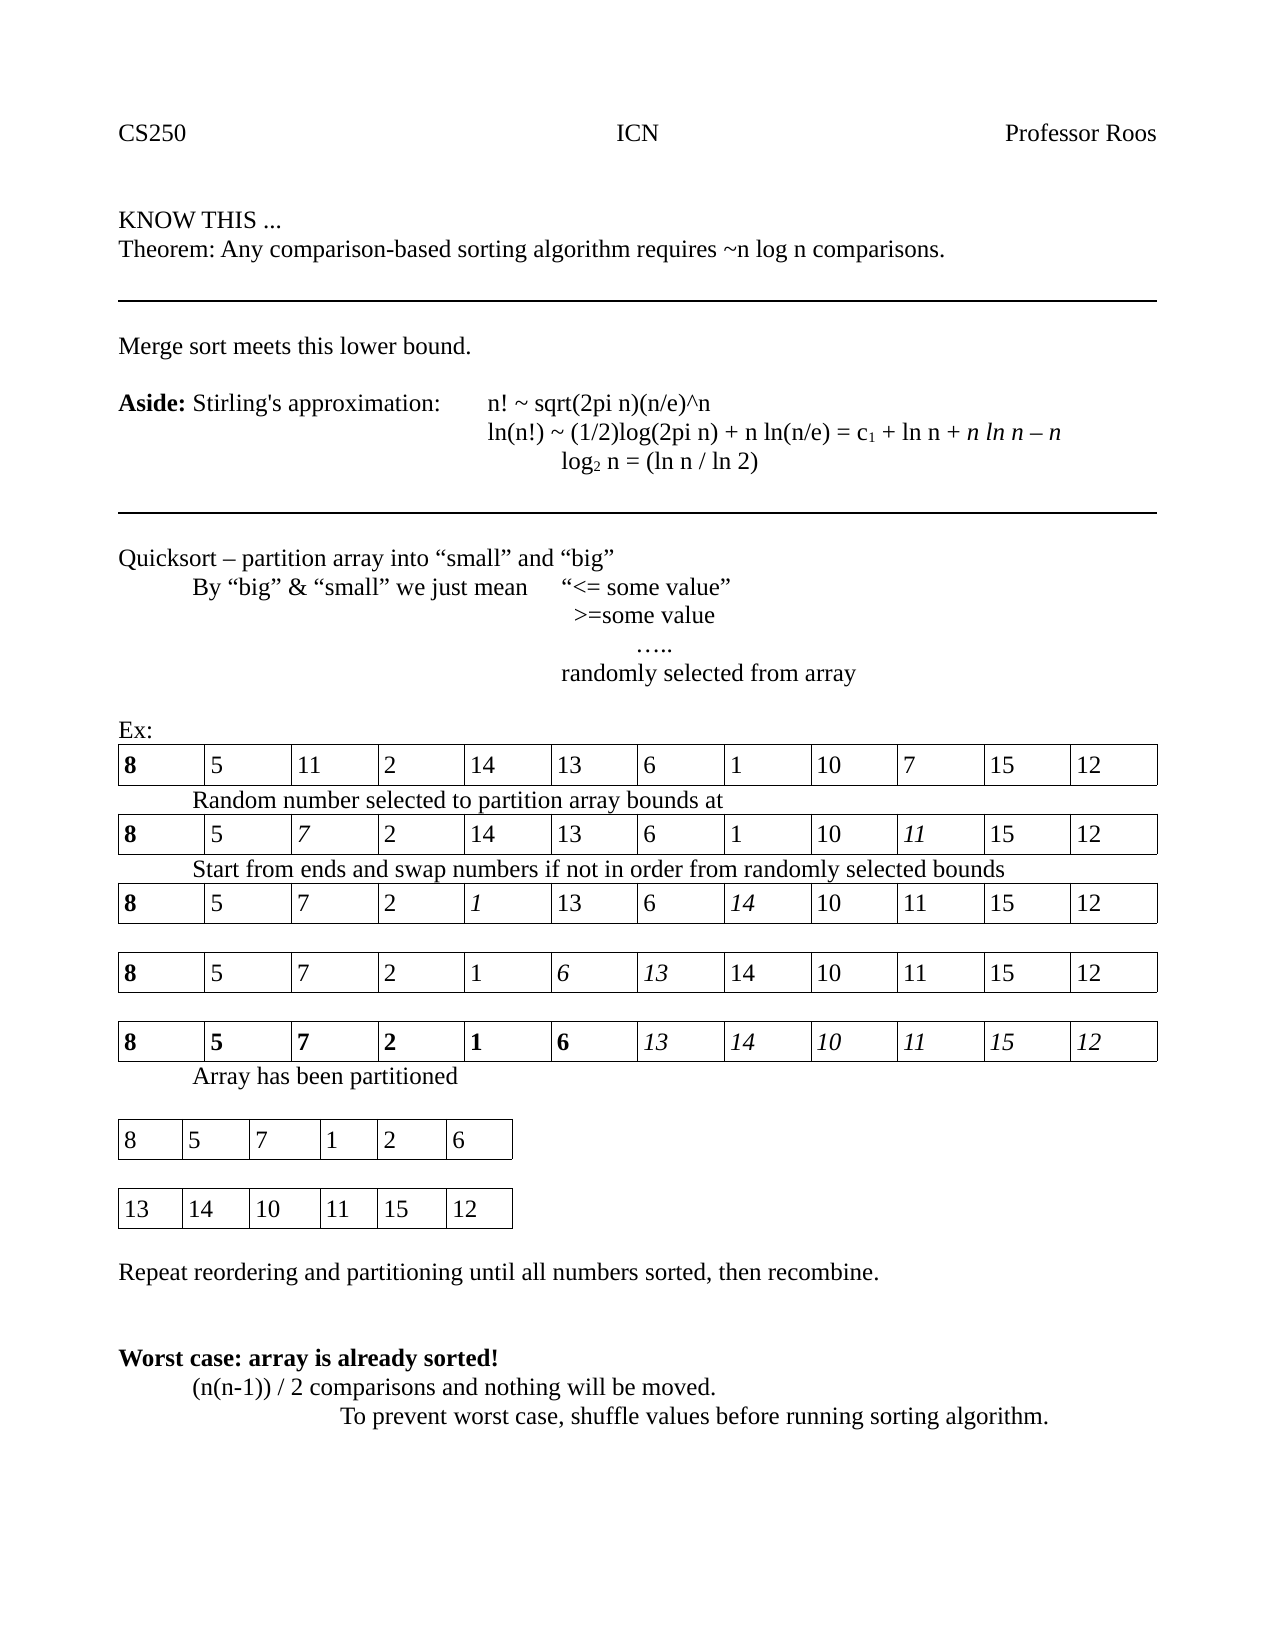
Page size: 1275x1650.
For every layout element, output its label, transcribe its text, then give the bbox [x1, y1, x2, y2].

text Repeat reordering and partitioning until all numbers sorted, then recombine. [118, 1257, 1157, 1286]
table_header 1 [465, 953, 551, 992]
table_header 1 [725, 745, 811, 784]
text Start from ends and swap numbers if not in order from randomly selected bounds [118, 855, 1157, 883]
table_header 7 [292, 884, 378, 923]
table_header 8 [119, 1120, 182, 1159]
table_header 15 [985, 815, 1070, 854]
table_header 2 [379, 884, 464, 923]
table_header 5 [205, 815, 291, 854]
table_header 11 [292, 745, 378, 784]
table_header 5 [205, 745, 291, 784]
text (n(n-1)) / 2 comparisons and nothing will be moved. [118, 1372, 1157, 1401]
table_header 7 [292, 953, 378, 992]
table_header 1 [465, 1022, 551, 1061]
table_header 8 [119, 1022, 204, 1061]
table_header 11 [898, 815, 984, 854]
table_header 8 [119, 745, 204, 784]
table_header 5 [205, 884, 291, 923]
table_header 13 [552, 815, 637, 854]
table_header 1 [321, 1120, 377, 1159]
table_header 6 [552, 1022, 637, 1061]
text randomly selected from array [118, 658, 1157, 687]
table_header 14 [183, 1189, 249, 1228]
table_header 6 [638, 884, 724, 923]
table_header 15 [985, 1022, 1070, 1061]
table_header 8 [119, 815, 204, 854]
table_header 10 [812, 884, 897, 923]
table_header 2 [378, 1120, 446, 1159]
table_header 12 [1071, 745, 1157, 784]
table_header 13 [552, 745, 637, 784]
table_header 2 [379, 745, 464, 784]
table_header 5 [205, 953, 291, 992]
table_header 1 [725, 815, 811, 854]
table_header 5 [205, 1022, 291, 1061]
table_header 12 [447, 1189, 512, 1228]
table_header 13 [638, 1022, 724, 1061]
text Theorem: Any comparison-based sorting algorithm requires ~n log n comparisons. [118, 234, 1157, 263]
table_header 7 [898, 745, 984, 784]
text log2 n = (ln n / ln 2) [118, 446, 1157, 475]
text Aside: Stirling's approximation: n! ~ sqrt(2pi n)(n/e)^n [118, 388, 1157, 417]
table_header 11 [321, 1189, 377, 1228]
table_header 2 [379, 815, 464, 854]
table_header 6 [638, 745, 724, 784]
table_header 14 [725, 884, 811, 923]
table_header 2 [379, 1022, 464, 1061]
table_header 12 [1071, 1022, 1157, 1061]
text Worst case: array is already sorted! [118, 1343, 1157, 1372]
table_header 11 [898, 953, 984, 992]
table_header 11 [898, 884, 984, 923]
text ….. [118, 629, 1157, 658]
table_header 10 [250, 1189, 320, 1228]
table_header 6 [447, 1120, 512, 1159]
table_header 13 [552, 884, 637, 923]
table_header 7 [292, 1022, 378, 1061]
table_header 14 [725, 953, 811, 992]
table_header 7 [292, 815, 378, 854]
table_header 10 [812, 1022, 897, 1061]
table_header 15 [378, 1189, 446, 1228]
text To prevent worst case, shuffle values before running sorting algorithm. [118, 1401, 1157, 1430]
table_header 8 [119, 953, 204, 992]
table_header 14 [725, 1022, 811, 1061]
table_header 7 [250, 1120, 320, 1159]
table_header 10 [812, 953, 897, 992]
table_header 1 [465, 884, 551, 923]
table_header 6 [638, 815, 724, 854]
table_header 5 [183, 1120, 249, 1159]
table_header 14 [465, 745, 551, 784]
table_header 14 [465, 815, 551, 854]
table_header 12 [1071, 884, 1157, 923]
table_header 11 [898, 1022, 984, 1061]
table_header 6 [552, 953, 637, 992]
text Merge sort meets this lower bound. [118, 331, 1157, 360]
table_header 12 [1071, 953, 1157, 992]
table_header 10 [812, 815, 897, 854]
table_header 13 [119, 1189, 182, 1228]
table_header 15 [985, 884, 1070, 923]
table_header 13 [638, 953, 724, 992]
text Random number selected to partition array bounds at [118, 786, 1157, 813]
table_header 15 [985, 953, 1070, 992]
text >=some value [118, 601, 1157, 629]
table_header 8 [119, 884, 204, 923]
table_header 2 [379, 953, 464, 992]
text Ex: [118, 716, 1157, 744]
table_header 10 [812, 745, 897, 784]
text KNOW THIS ... [118, 205, 1157, 234]
table_header 15 [985, 745, 1070, 784]
text Array has been partitioned [118, 1062, 1157, 1090]
text Quicksort – partition array into “small” and “big” [118, 543, 1157, 572]
text By “big” & “small” we just mean “<= some value” [118, 572, 1157, 601]
text ln(n!) ~ (1/2)log(2pi n) + n ln(n/e) = c1 + ln n + n ln n – n [118, 417, 1157, 446]
table_header 12 [1071, 815, 1157, 854]
